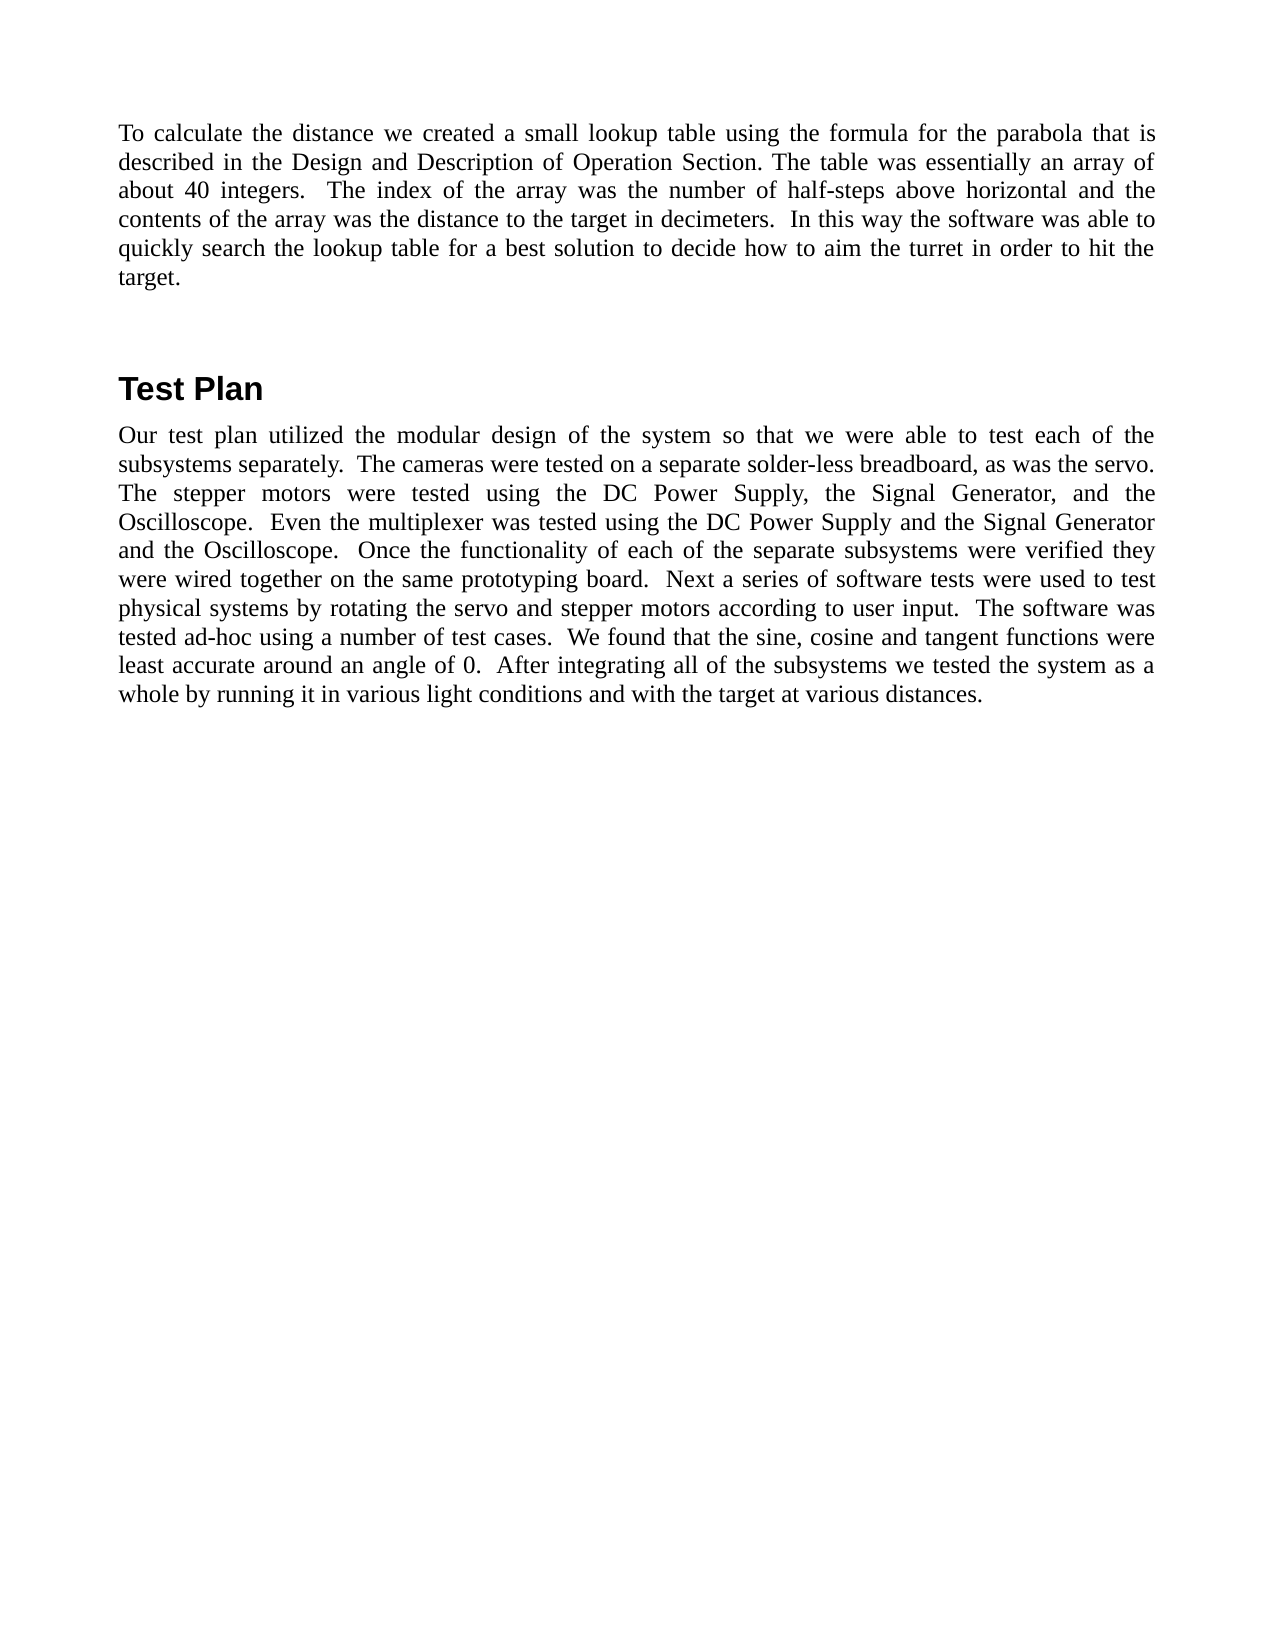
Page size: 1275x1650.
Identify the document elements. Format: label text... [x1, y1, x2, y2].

text Our test plan utilized the modular design of the system so that we were able to test each of the subsystems separately. The cameras were tested on a separate solder-less breadboard, as was the servo. The stepper motors were tested using the DC Power Supply, the Signal Generator, and the Oscilloscope. Even the multiplexer was tested using the DC Power Supply and the Signal Generator and the Oscilloscope. Once the functionality of each of the separate subsystems were verified they were wired together on the same prototyping board. Next a series of software tests were used to test physical systems by rotating the servo and stepper motors according to user input. The software was tested ad-hoc using a number of test cases. We found that the sine, cosine and tangent functions were least accurate around an angle of 0. After integrating all of the subsystems we tested the system as a whole by running it in various light conditions and with the target at various distances. [118, 420, 1157, 708]
text To calculate the distance we created a small lookup table using the formula for the parabola that is described in the Design and Description of Operation Section. The table was essentially an array of about 40 integers. The index of the array was the number of half-steps above horizontal and the contents of the array was the distance to the target in decimeters. In this way the software was able to quickly search the lookup table for a best solution to decide how to aim the turret in order to hit the target. [118, 118, 1157, 291]
subtitle Test Plan [118, 369, 1157, 408]
